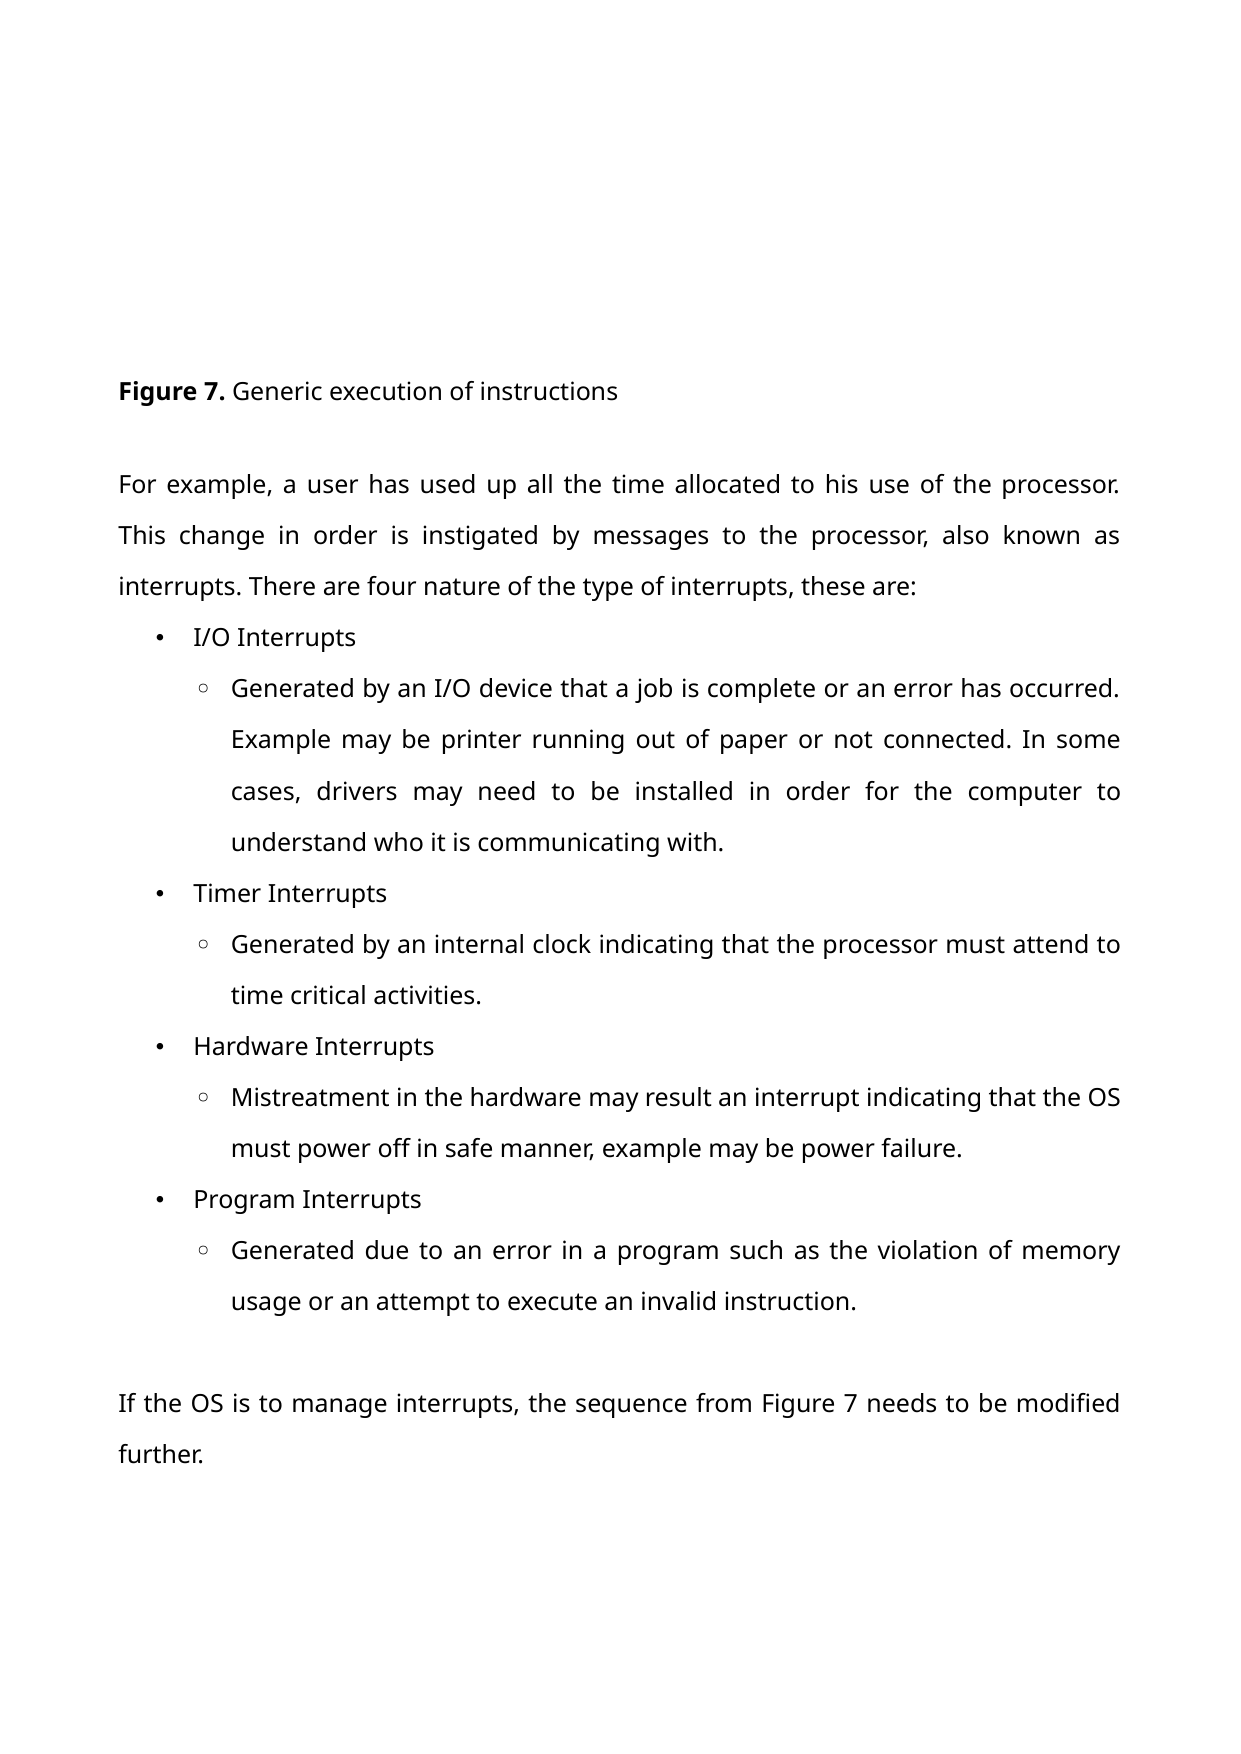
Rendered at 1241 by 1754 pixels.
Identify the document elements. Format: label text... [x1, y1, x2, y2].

list I/O Interrupts [156, 620, 1122, 654]
list Program Interrupts [156, 1182, 1122, 1216]
list Generated due to an error in a program such as the violation of memory usage or an attempt to execute an invalid instruction. [193, 1233, 1122, 1318]
list Generated by an internal clock indicating that the processor must attend to time critical activities. [193, 926, 1122, 1011]
text For example, a user has used up all the time allocated to his use of the processor. This change in order is instigated by messages to the processor, also known as interrupts. There are four nature of the type of interrupts, these are: [118, 467, 1122, 603]
list Generated by an I/O device that a job is complete or an error has occurred. Example may be printer running out of paper or not connected. In some cases, drivers may need to be installed in order for the computer to understand who it is communicating with. [193, 671, 1122, 858]
text If the OS is to manage interrupts, the sequence from Figure 7 needs to be modified further. [118, 1386, 1122, 1471]
text Figure 7. Generic execution of instructions [118, 373, 1122, 407]
list Mistreatment in the hardware may result an interrupt indicating that the OS must power off in safe manner, example may be power failure. [193, 1079, 1122, 1164]
list Timer Interrupts [156, 875, 1122, 909]
list Hardware Interrupts [156, 1028, 1122, 1062]
